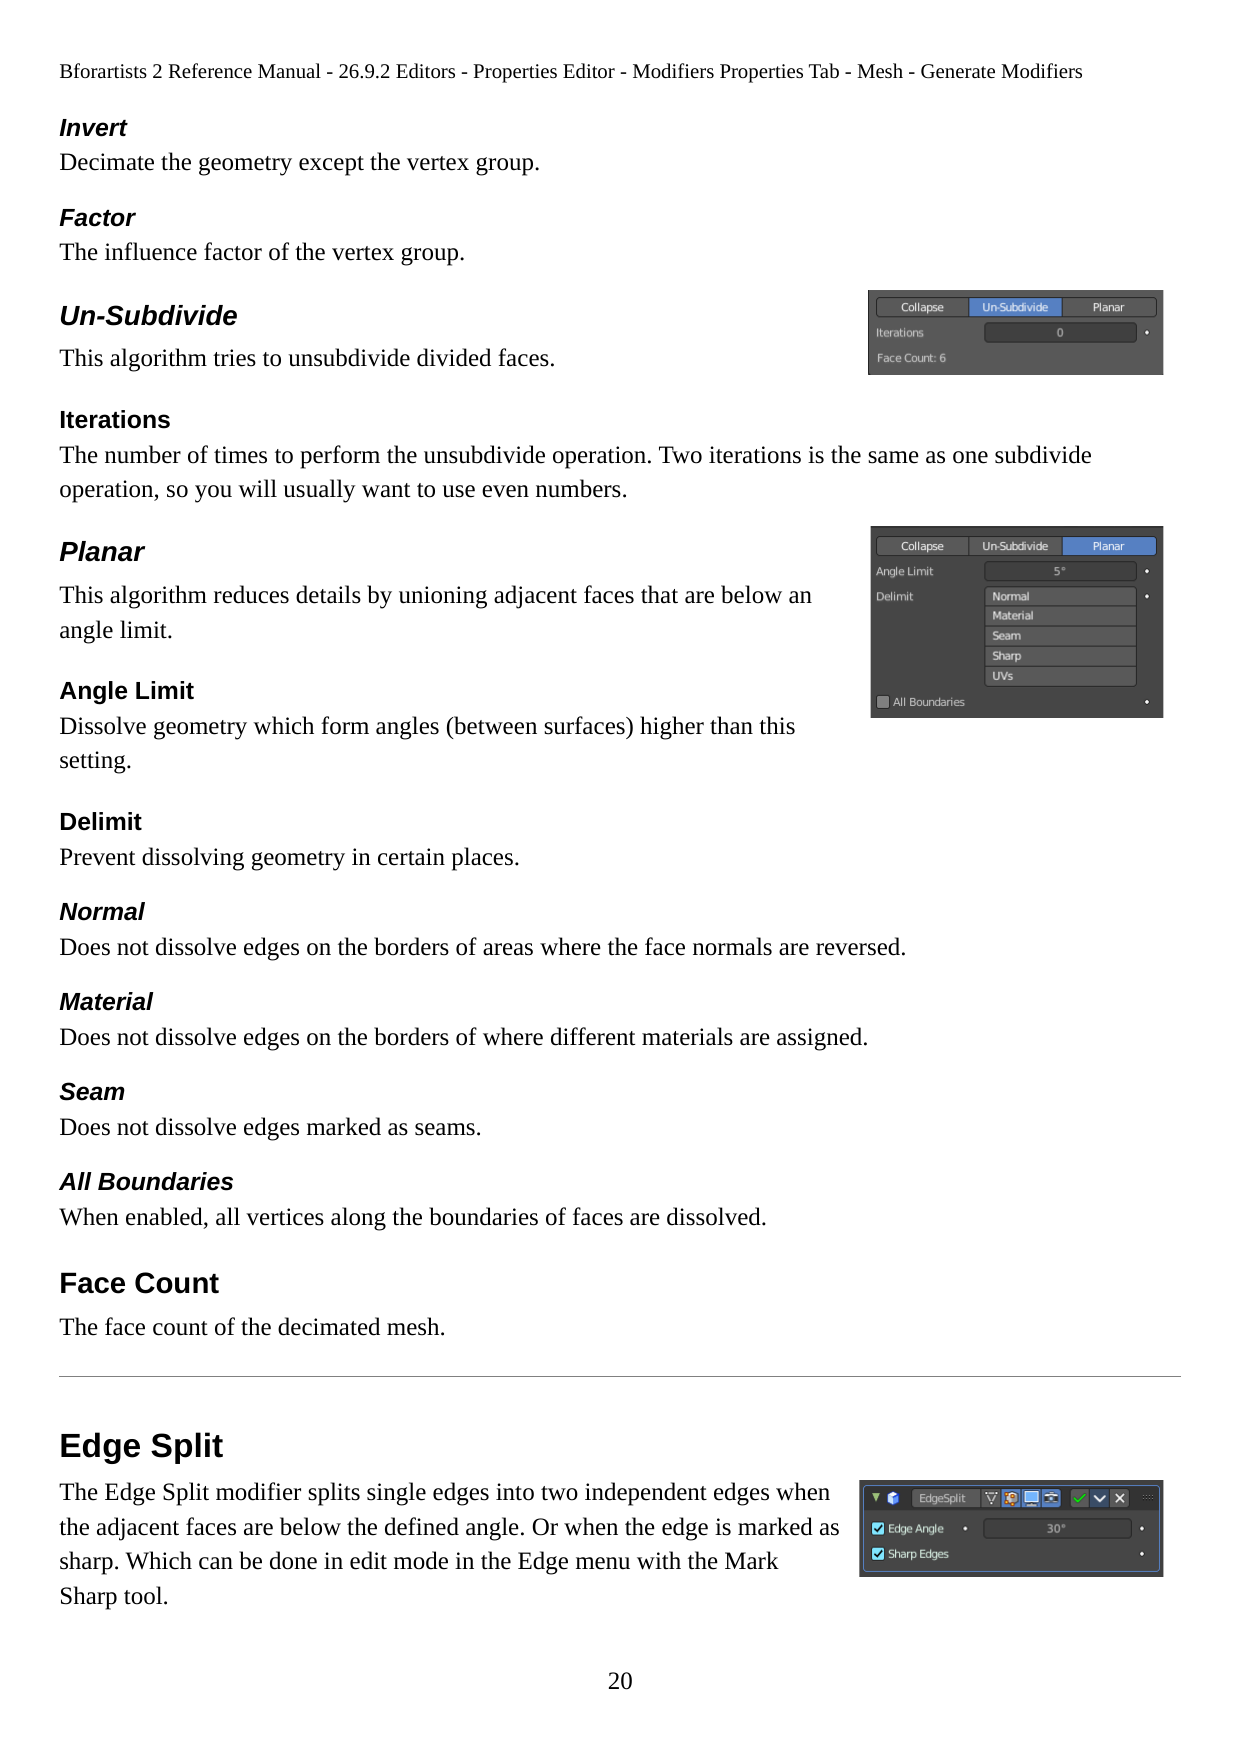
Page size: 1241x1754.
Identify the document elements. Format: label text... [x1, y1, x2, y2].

text Does not dissolve edges marked as seams. [59, 1112, 1181, 1141]
subtitle All Boundaries [59, 1167, 1181, 1196]
text When enabled, all vertices along the boundaries of faces are dissolved. [59, 1202, 1181, 1231]
subtitle Delimit [59, 807, 1181, 836]
text This algorithm tries to unsubdivide divided faces. [59, 343, 868, 372]
text The face count of the decimated mesh. [59, 1312, 1181, 1341]
subtitle [1164, 536, 1181, 568]
text Decimate the geometry except the vertex group. [59, 147, 1181, 176]
text Does not dissolve edges on the borders of areas where the face normals are reversed. [59, 932, 1181, 961]
subtitle Un-Subdivide [59, 299, 868, 331]
subtitle Factor [59, 203, 1181, 231]
text The number of times to perform the unsubdivide operation. Two iterations is the same as one subdivide operation, so you will usually want to use even numbers. [59, 440, 1181, 503]
picture [870, 526, 1164, 718]
subtitle Angle Limit [59, 676, 870, 705]
subtitle Normal [59, 897, 1181, 926]
text This algorithm reduces details by unioning adjacent faces that are below an angle limit. [59, 580, 870, 643]
text Dissolve geometry which form angles (between surfaces) higher than this setting. [59, 711, 1181, 774]
subtitle Material [59, 987, 1181, 1016]
text The influence factor of the vertex group. [59, 237, 1181, 266]
subtitle [1164, 676, 1181, 705]
subtitle Edge Split [59, 1426, 1181, 1465]
subtitle Seam [59, 1077, 1181, 1106]
subtitle Face Count [59, 1266, 1181, 1300]
subtitle Planar [59, 536, 870, 568]
picture [868, 290, 1164, 375]
subtitle [1164, 299, 1181, 331]
subtitle Iterations [59, 405, 1181, 433]
text Prevent dissolving geometry in certain places. [59, 842, 1181, 871]
subtitle Invert [59, 113, 1181, 141]
text Does not dissolve edges on the borders of where different materials are assigned. [59, 1022, 1181, 1051]
text The Edge Split modifier splits single edges into two independent edges when the adjacent faces are below the defined angle. Or when the edge is marked as sharp. Which can be done in edit mode in the Edge menu with the Mark Sharp tool. [59, 1477, 1181, 1609]
picture [859, 1480, 1164, 1577]
